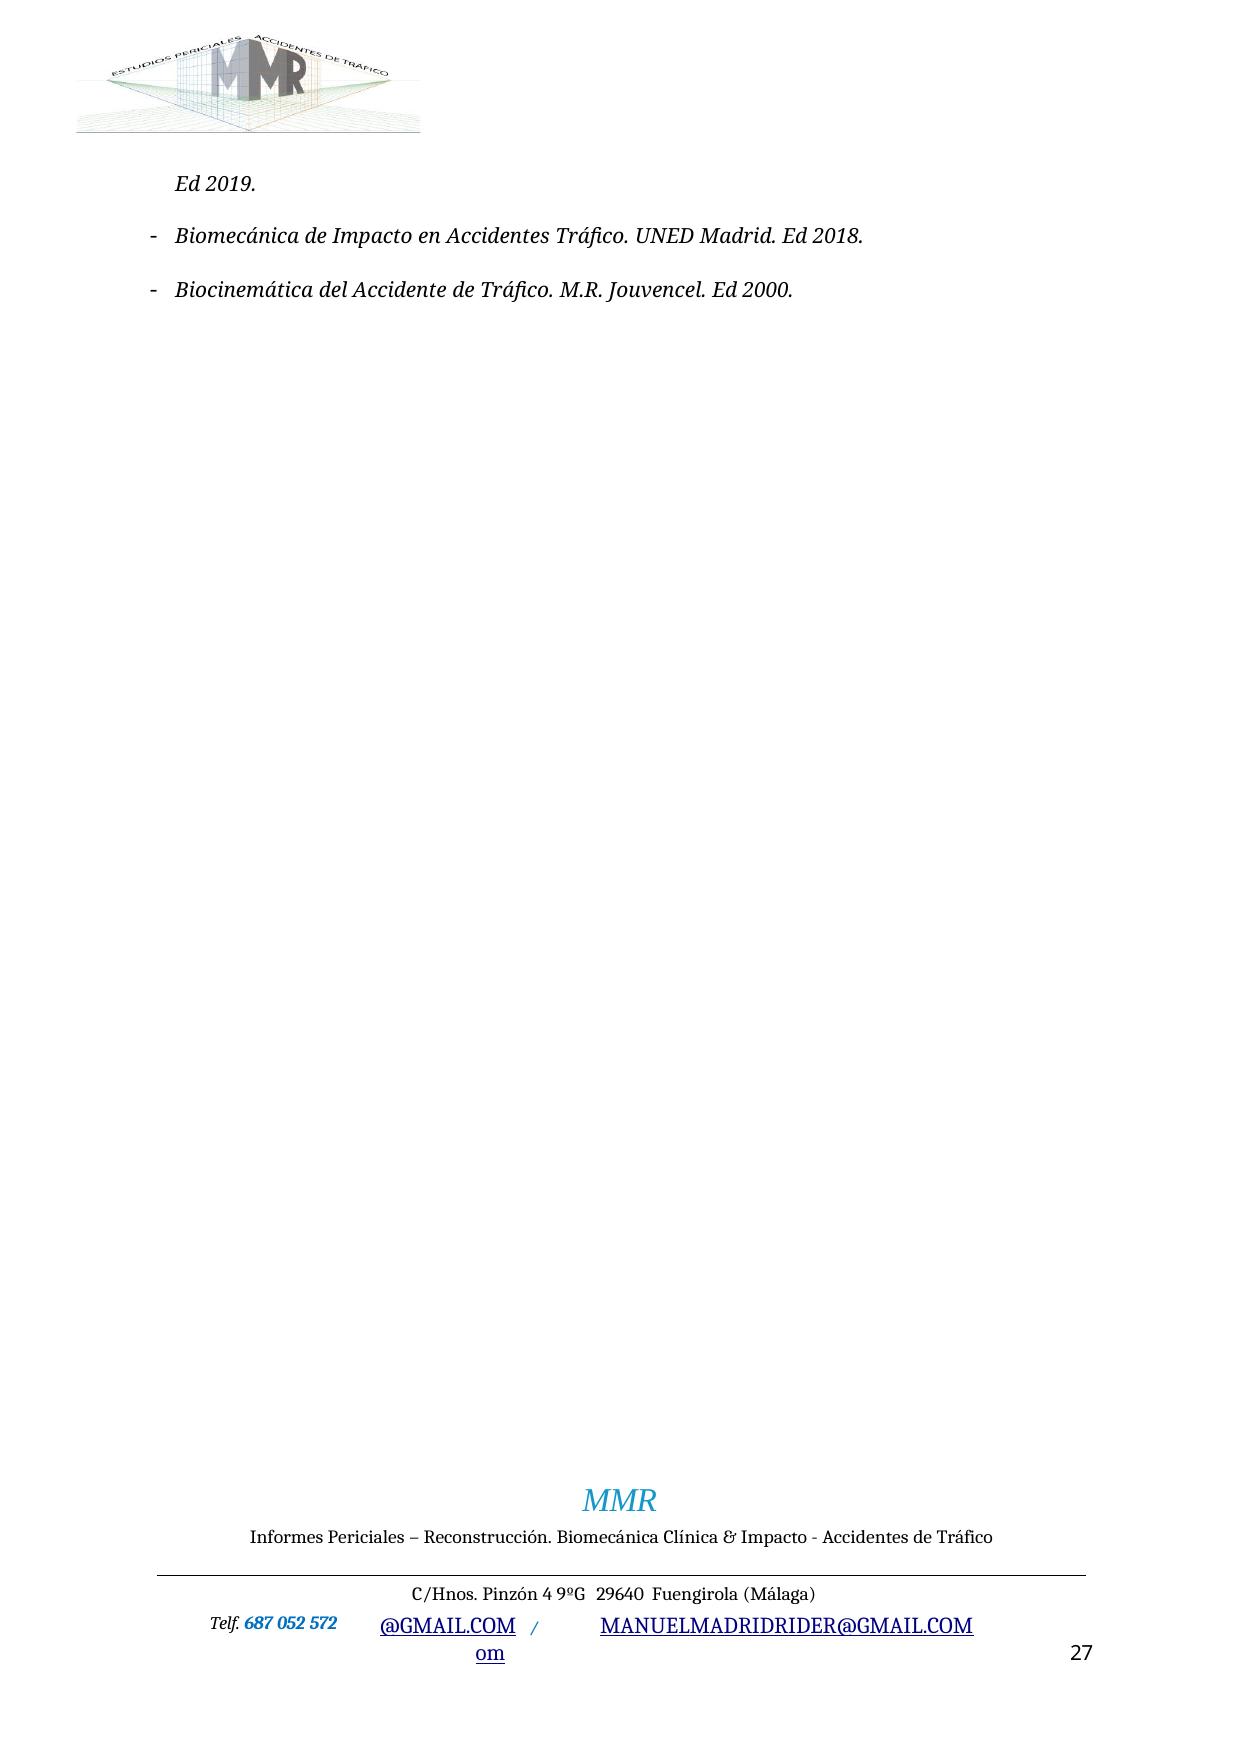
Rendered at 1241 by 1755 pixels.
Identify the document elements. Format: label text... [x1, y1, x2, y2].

list Biocinemática del Accidente de Tráfico. M.R. Jouvencel. Ed 2000. [150, 273, 1152, 304]
list Ed 2019. [150, 169, 1152, 197]
list Biomecánica de Impacto en Accidentes Tráfico. UNED Madrid. Ed 2018. [150, 219, 1152, 251]
